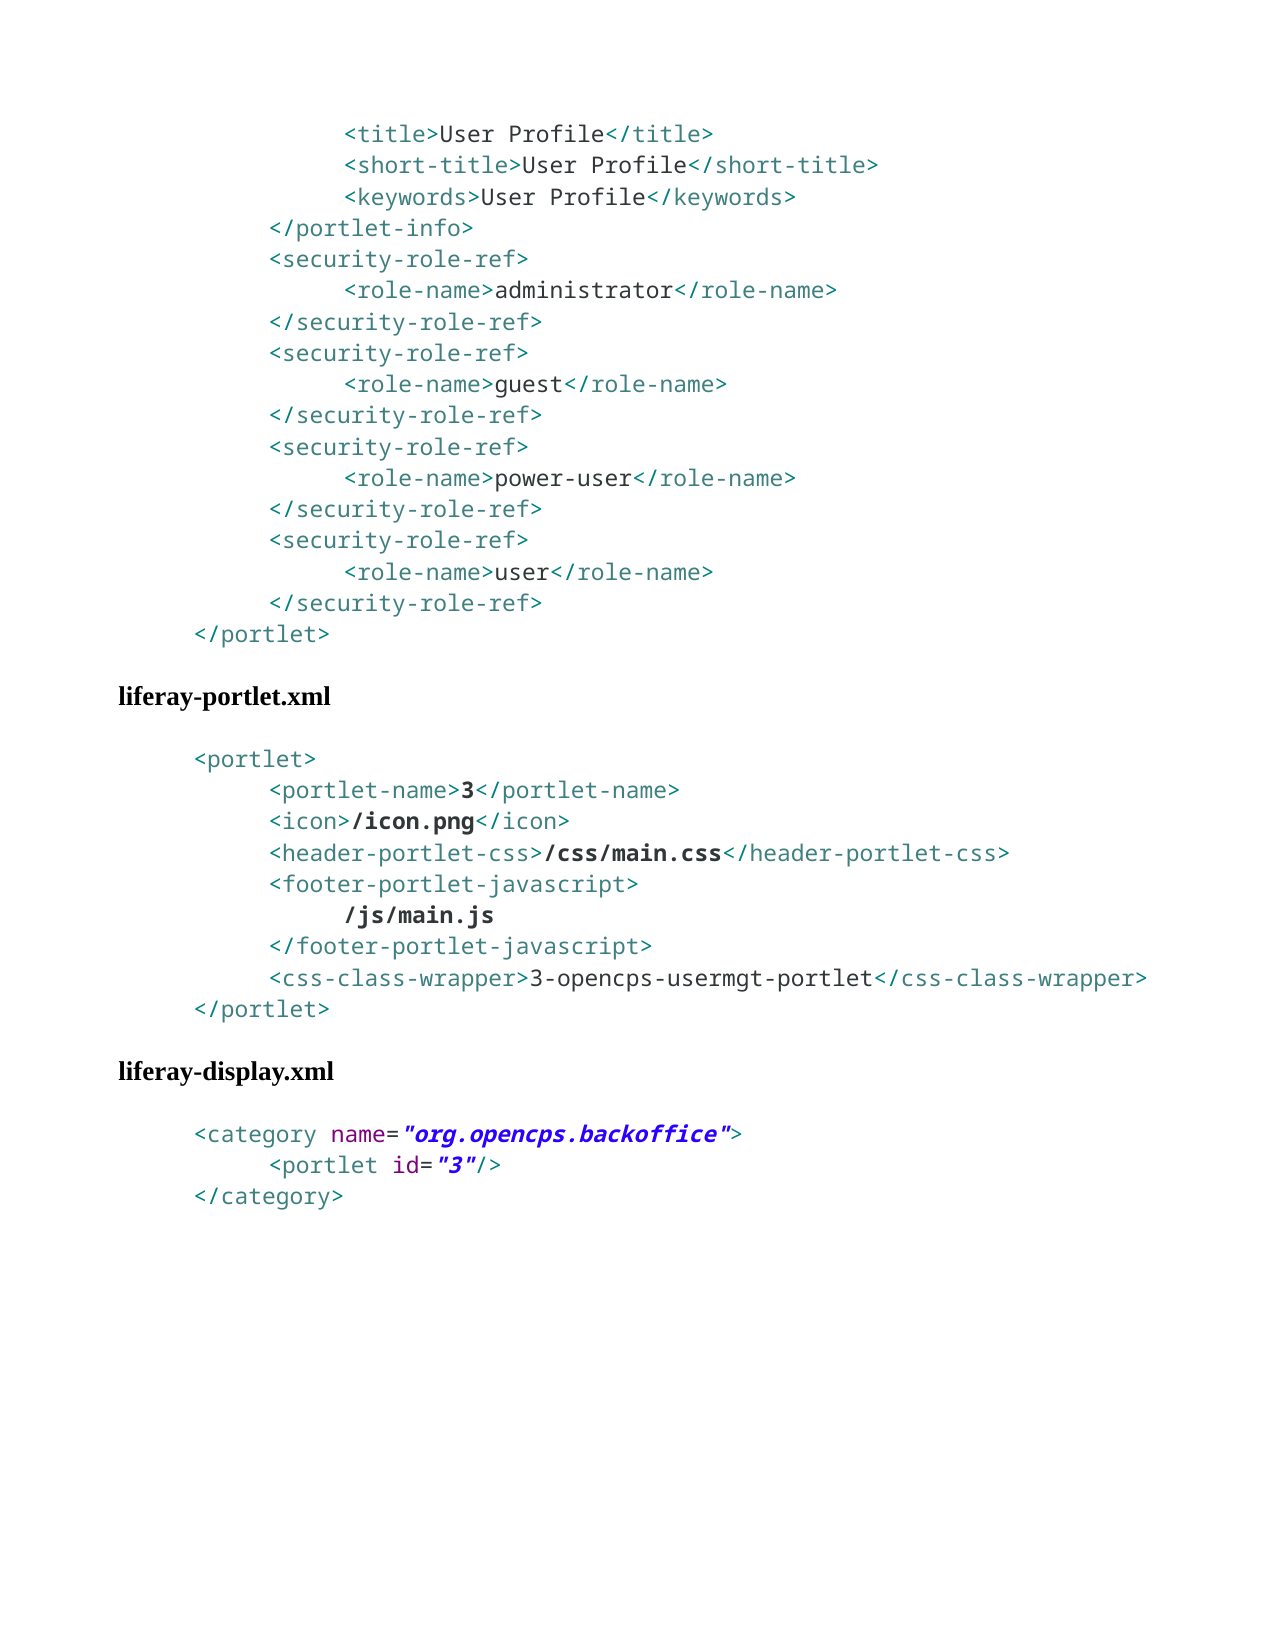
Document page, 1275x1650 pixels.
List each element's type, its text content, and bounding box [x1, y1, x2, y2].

text <short-title>User Profile</short-title> [118, 149, 1157, 181]
text </portlet-info> [118, 212, 1157, 243]
text <header-portlet-css>/css/main.css</header-portlet-css> [118, 837, 1157, 868]
text </security-role-ref> [118, 399, 1157, 431]
text <security-role-ref> [118, 337, 1157, 368]
text liferay-portlet.xml [118, 681, 1157, 712]
text <category name="org.opencps.backoffice"> [118, 1117, 1157, 1149]
text <title>User Profile</title> [118, 118, 1157, 149]
text <role-name>administrator</role-name> [118, 274, 1157, 306]
text <security-role-ref> [118, 243, 1157, 274]
text </footer-portlet-javascript> [118, 930, 1157, 962]
text /js/main.js [118, 899, 1157, 930]
text <icon>/icon.png</icon> [118, 805, 1157, 837]
text <portlet-name>3</portlet-name> [118, 774, 1157, 805]
text <portlet id="3"/> [118, 1149, 1157, 1180]
text liferay-display.xml [118, 1055, 1157, 1086]
text <security-role-ref> [118, 431, 1157, 462]
text <role-name>guest</role-name> [118, 368, 1157, 399]
text </security-role-ref> [118, 587, 1157, 618]
text </category> [118, 1180, 1157, 1211]
text <keywords>User Profile</keywords> [118, 181, 1157, 212]
text </portlet> [118, 993, 1157, 1024]
text <security-role-ref> [118, 524, 1157, 556]
text </security-role-ref> [118, 493, 1157, 524]
text <role-name>power-user</role-name> [118, 462, 1157, 493]
text <portlet> [118, 743, 1157, 774]
text <css-class-wrapper>3-opencps-usermgt-portlet</css-class-wrapper> [118, 962, 1157, 993]
text <footer-portlet-javascript> [118, 868, 1157, 899]
text <role-name>user</role-name> [118, 556, 1157, 587]
text </portlet> [118, 618, 1157, 649]
text </security-role-ref> [118, 306, 1157, 337]
